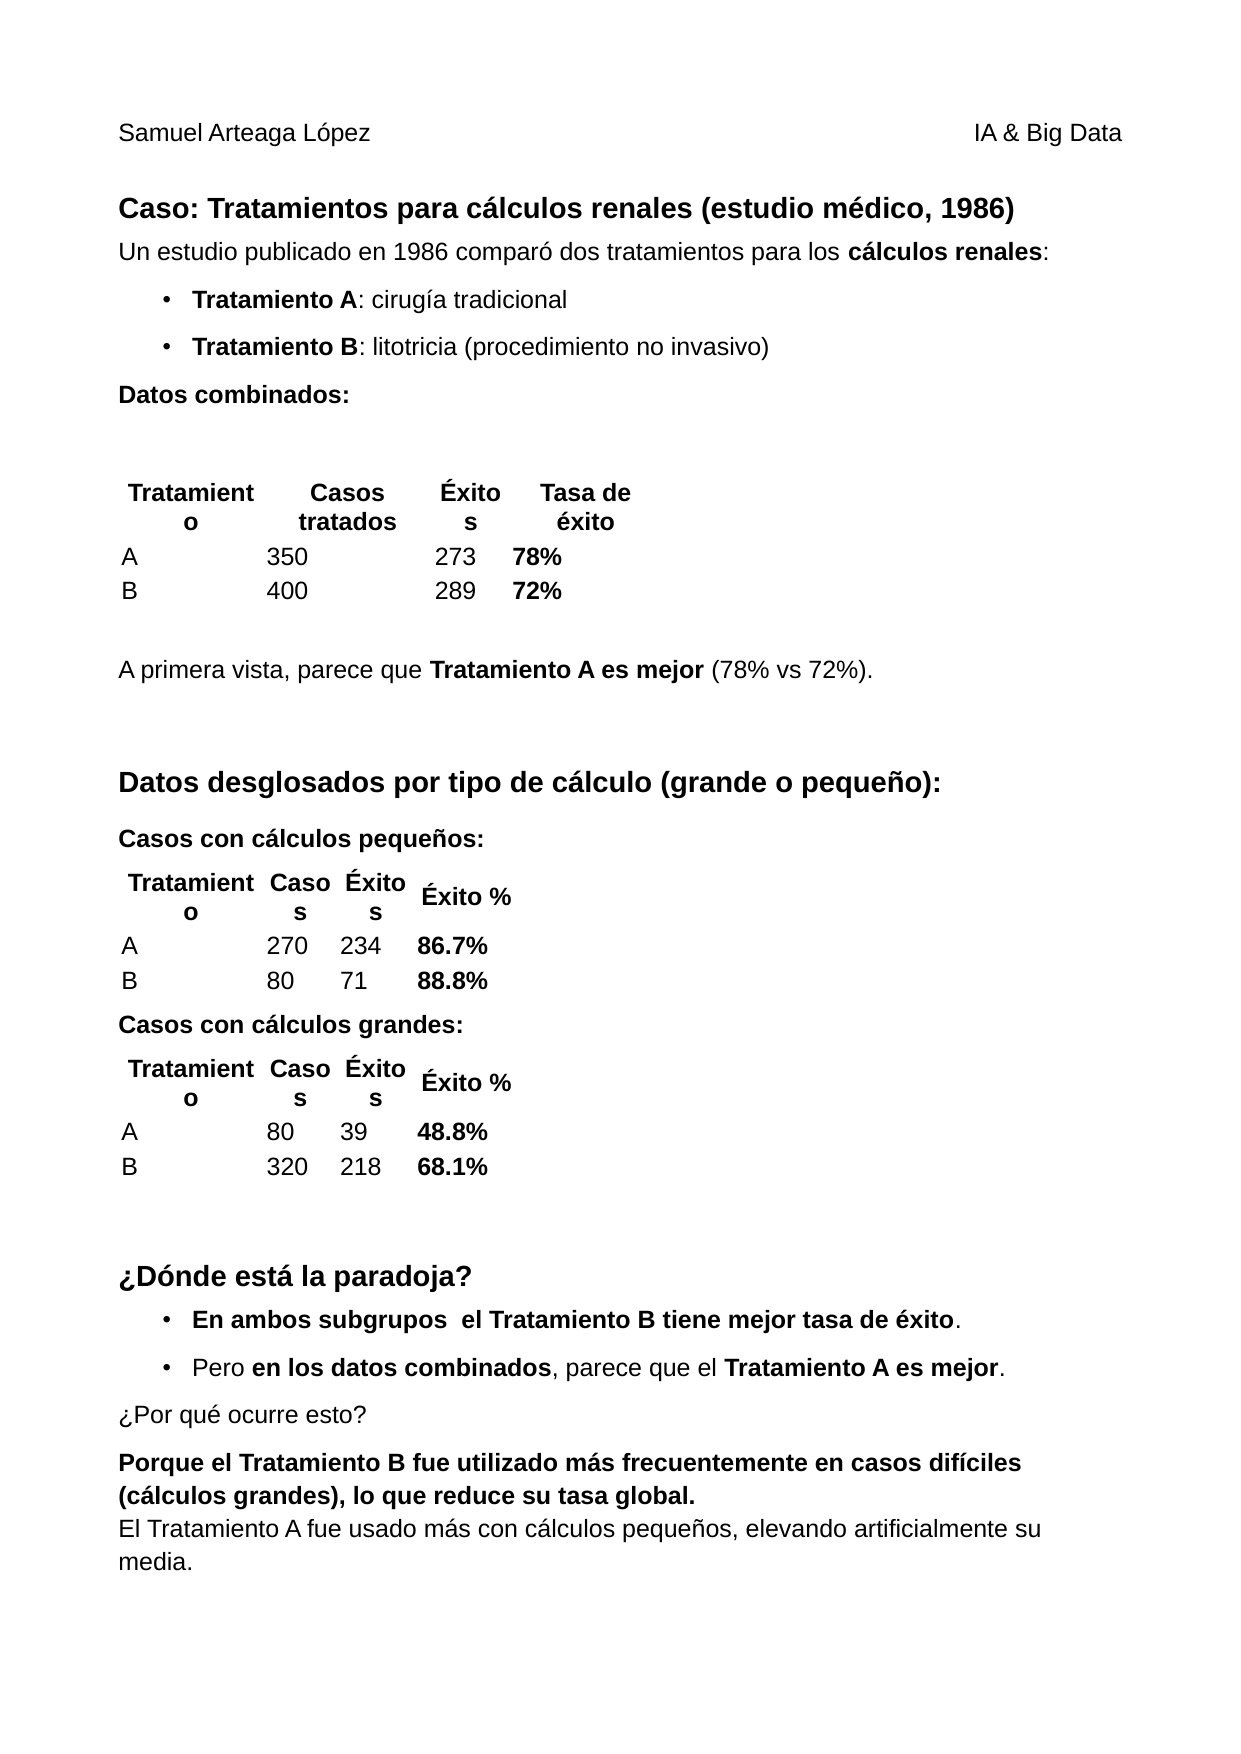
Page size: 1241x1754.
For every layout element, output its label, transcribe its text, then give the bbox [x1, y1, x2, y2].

table_header Tratamiento [118, 865, 263, 928]
table_header Casos tratados [264, 475, 432, 538]
table_header Éxito % [414, 865, 518, 928]
table_cell 68.1% [414, 1149, 518, 1184]
table_cell 350 [264, 539, 432, 573]
table_header Éxitos [432, 475, 509, 538]
table_cell 320 [264, 1149, 337, 1184]
table_header Tratamiento [118, 1051, 263, 1114]
subtitle ¿Dónde está la paradoja? [118, 1259, 1122, 1292]
table_header Éxitos [337, 1051, 414, 1114]
table_cell 234 [337, 928, 414, 963]
subtitle Datos desglosados por tipo de cálculo (grande o pequeño): [118, 765, 1122, 799]
table_cell B [118, 573, 263, 608]
table_cell 48.8% [414, 1115, 518, 1149]
table_cell 218 [337, 1149, 414, 1184]
list Pero en los datos combinados, parece que el Tratamiento A es mejor. [162, 1353, 1122, 1381]
table_cell A [118, 539, 263, 573]
list Tratamiento B: litotricia (procedimiento no invasivo) [162, 332, 1122, 361]
text Un estudio publicado en 1986 comparó dos tratamientos para los cálculos renales: [118, 237, 1122, 266]
table_cell 72% [509, 573, 662, 608]
list Tratamiento A: cirugía tradicional [162, 284, 1122, 313]
table_header Tasa de éxito [509, 475, 662, 538]
table_cell 71 [337, 963, 414, 997]
table_cell 86.7% [414, 928, 518, 963]
table_cell 88.8% [414, 963, 518, 997]
table_cell 80 [264, 963, 337, 997]
table_cell 78% [509, 539, 662, 573]
table_header Éxitos [337, 865, 414, 928]
subtitle Caso: Tratamientos para cálculos renales (estudio médico, 1986) [118, 191, 1122, 224]
table_cell B [118, 1149, 263, 1184]
table_header Tratamiento [118, 475, 263, 538]
table_cell 80 [264, 1115, 337, 1149]
subtitle Casos con cálculos pequeños: [118, 824, 1122, 852]
table_cell 400 [264, 573, 432, 608]
table_cell A [118, 1115, 263, 1149]
table_cell 39 [337, 1115, 414, 1149]
subtitle Casos con cálculos grandes: [118, 1010, 1122, 1039]
text ¿Por qué ocurre esto? [118, 1400, 1122, 1429]
table_cell 273 [432, 539, 509, 573]
table_cell 289 [432, 573, 509, 608]
table_cell 270 [264, 928, 337, 963]
table_header Éxito % [414, 1051, 518, 1114]
table_header Casos [264, 1051, 337, 1114]
list En ambos subgrupos el Tratamiento B tiene mejor tasa de éxito. [162, 1305, 1122, 1334]
text Datos combinados: [118, 380, 1122, 409]
table_cell B [118, 963, 263, 997]
table_header Casos [264, 865, 337, 928]
text Porque el Tratamiento B fue utilizado más frecuentemente en casos difíciles (cálculos grandes), lo que reduce su tasa global. El Tratamiento A fue usado más con cálculos pequeños, elevando artificialmente su media. [118, 1448, 1122, 1576]
text A primera vista, parece que Tratamiento A es mejor (78% vs 72%). [118, 655, 1122, 684]
table_cell A [118, 928, 263, 963]
